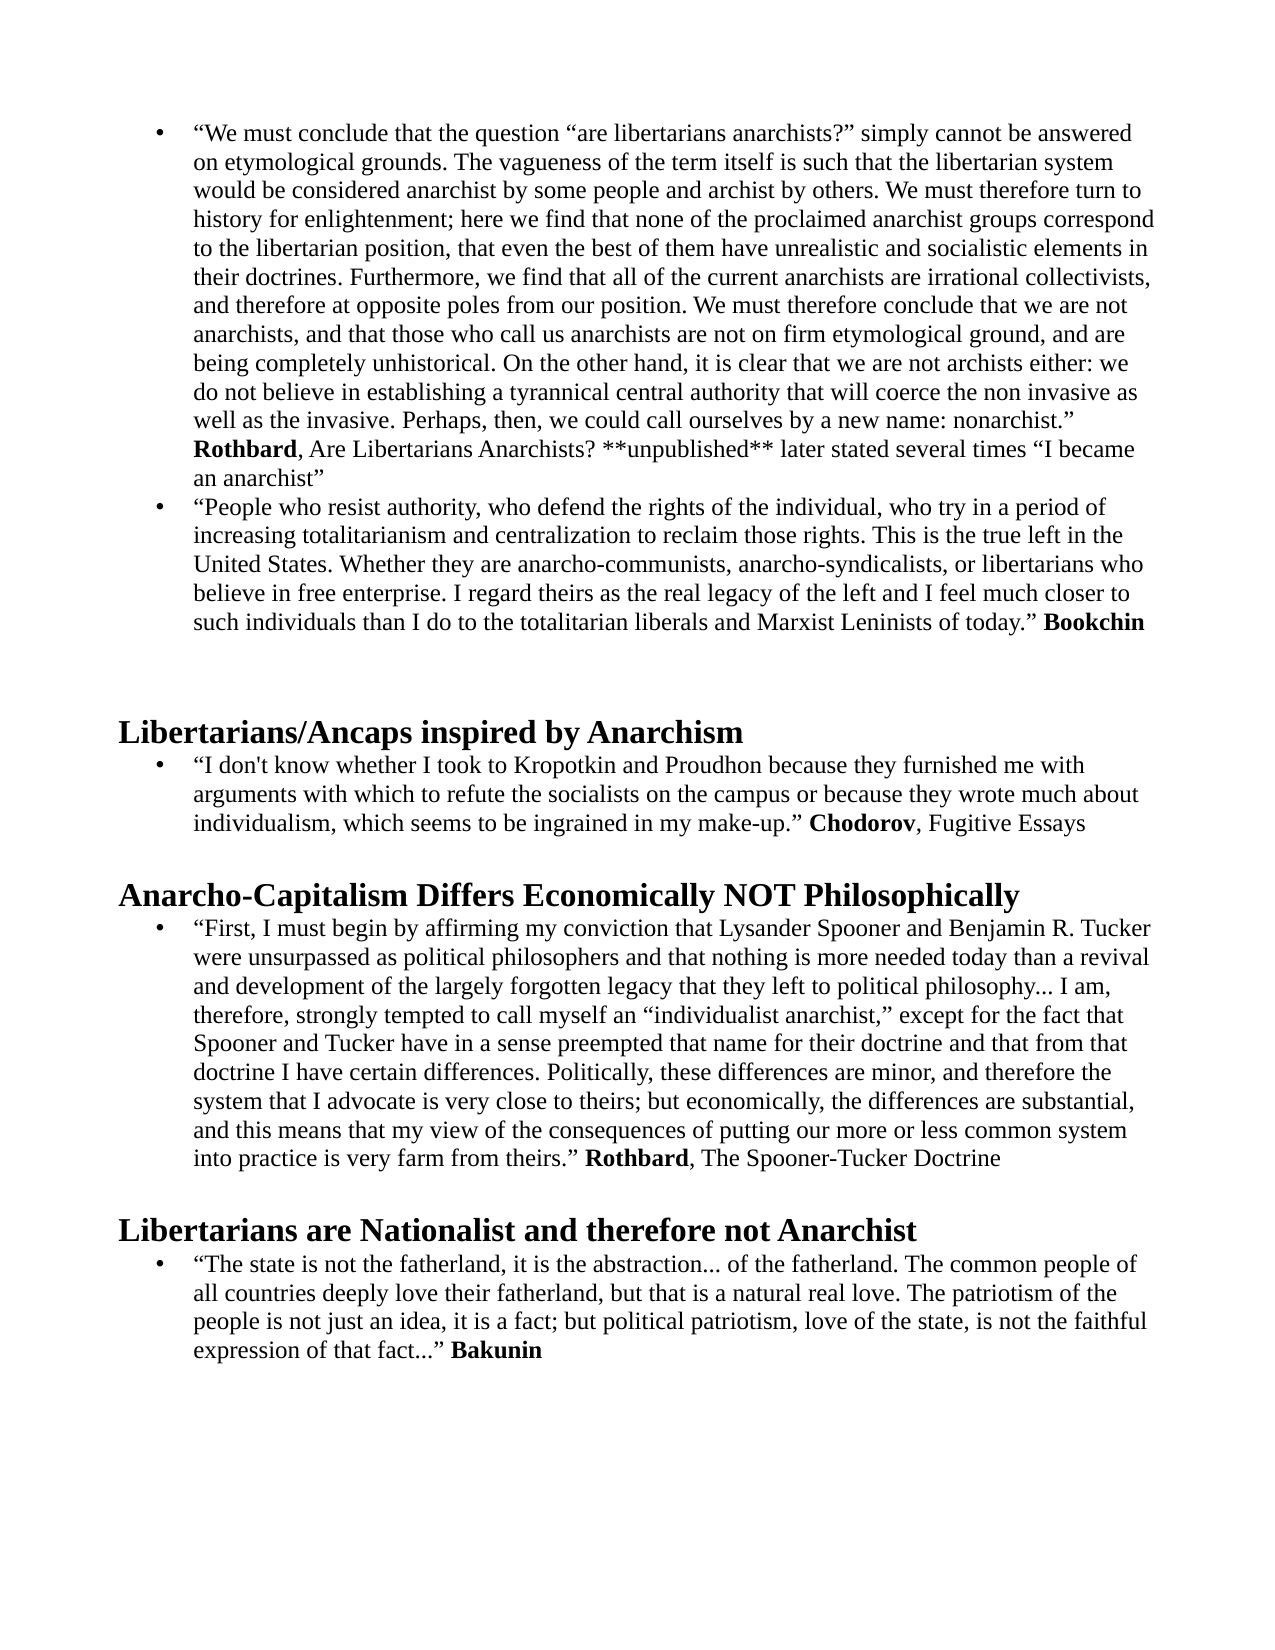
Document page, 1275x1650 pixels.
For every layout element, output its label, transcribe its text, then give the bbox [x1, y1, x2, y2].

list “People who resist authority, who defend the rights of the individual, who try in a period of increasing totalitarianism and centralization to reclaim those rights. This is the true left in the United States. Whether they are anarcho-communists, anarcho-syndicalists, or libertarians who believe in free enterprise. I regard theirs as the real legacy of the left and I feel much closer to such individuals than I do to the totalitarian liberals and Marxist Leninists of today.” Bookchin [156, 492, 1157, 636]
list “We must conclude that the question “are libertarians anarchists?” simply cannot be answered on etymological grounds. The vagueness of the term itself is such that the libertarian system would be considered anarchist by some people and archist by others. We must therefore turn to history for enlightenment; here we find that none of the proclaimed anarchist groups correspond to the libertarian position, that even the best of them have unrealistic and socialistic elements in their doctrines. Furthermore, we find that all of the current anarchists are irrational collectivists, and therefore at opposite poles from our position. We must therefore conclude that we are not anarchists, and that those who call us anarchists are not on firm etymological ground, and are being completely unhistorical. On the other hand, it is clear that we are not archists either: we do not believe in establishing a tyrannical central authority that will coerce the non invasive as well as the invasive. Perhaps, then, we could call ourselves by a new name: nonarchist.” Rothbard, Are Libertarians Anarchists? **unpublished** later stated several times “I became an anarchist” [156, 118, 1157, 492]
text Libertarians are Nationalist and therefore not Anarchist [118, 1211, 1157, 1249]
list “The state is not the fatherland, it is the abstraction... of the fatherland. The common people of all countries deeply love their fatherland, but that is a natural real love. The patriotism of the people is not just an idea, it is a fact; but political patriotism, love of the state, is not the faithful expression of that fact...” Bakunin [156, 1249, 1157, 1364]
list “First, I must begin by affirming my conviction that Lysander Spooner and Benjamin R. Tucker were unsurpassed as political philosophers and that nothing is more needed today than a revival and development of the largely forgotten legacy that they left to political philosophy... I am, therefore, strongly tempted to call myself an “individualist anarchist,” except for the fact that Spooner and Tucker have in a sense preempted that name for their doctrine and that from that doctrine I have certain differences. Politically, these differences are minor, and therefore the system that I advocate is very close to theirs; but economically, the differences are substantial, and this means that my view of the consequences of putting our more or less common system into practice is very farm from theirs.” Rothbard, The Spooner-Tucker Doctrine [156, 913, 1157, 1172]
text Anarcho-Capitalism Differs Economically NOT Philosophically [118, 875, 1157, 913]
list “I don't know whether I took to Kropotkin and Proudhon because they furnished me with arguments with which to refute the socialists on the campus or because they wrote much about individualism, which seems to be ingrained in my make-up.” Chodorov, Fugitive Essays [156, 751, 1157, 837]
text Libertarians/Ancaps inspired by Anarchism [118, 712, 1157, 751]
